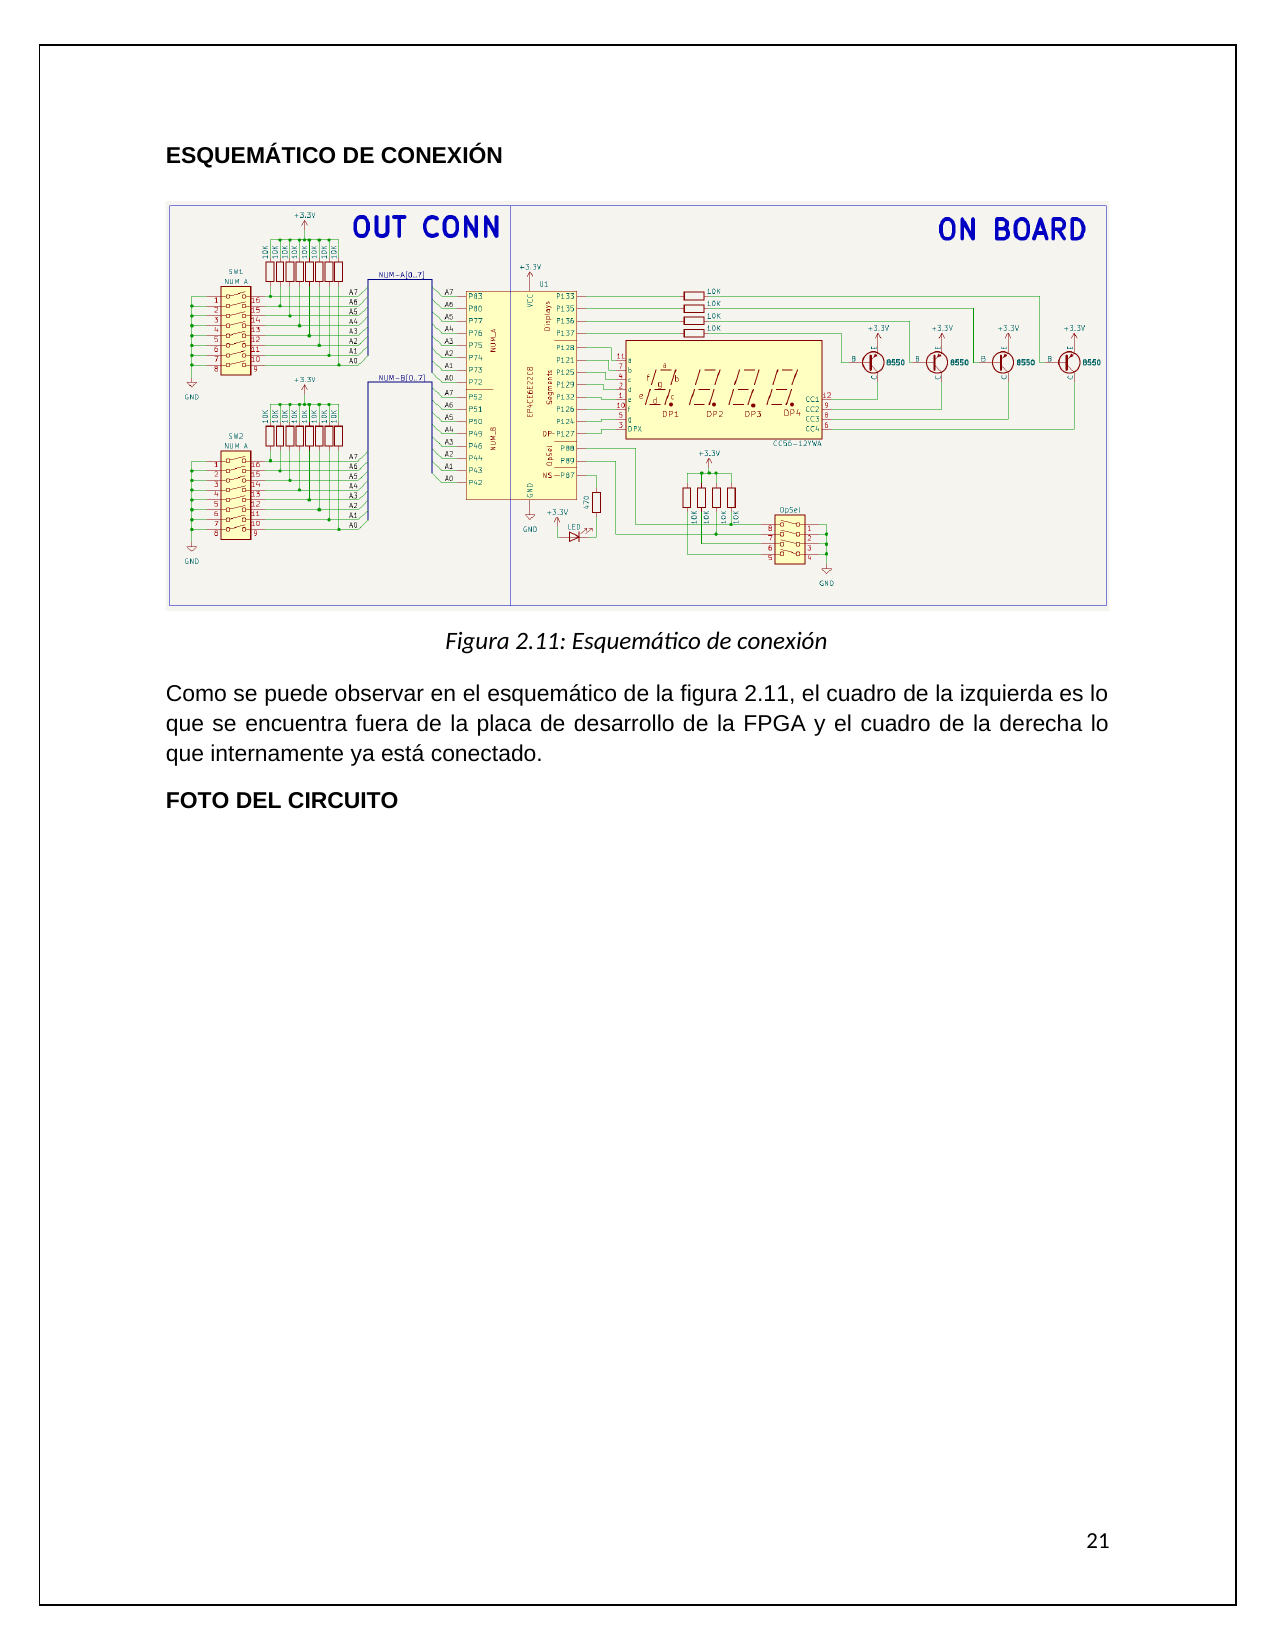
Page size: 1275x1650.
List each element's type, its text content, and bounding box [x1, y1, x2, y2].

text [166, 189, 1109, 201]
text Figura 2.11: Esquemático de conexión [166, 611, 1109, 656]
text ESQUEMÁTICO DE CONEXIÓN [166, 142, 1109, 168]
picture [165, 201, 1110, 611]
text Como se puede observar en el esquemático de la figura 2.11, el cuadro de la izquierda es lo que se encuentra fuera de la placa de desarrollo de la FPGA y el cuadro de la derecha lo que internamente ya está conectado. [166, 656, 1109, 767]
text FOTO DEL CIRCUITO [166, 787, 1109, 814]
